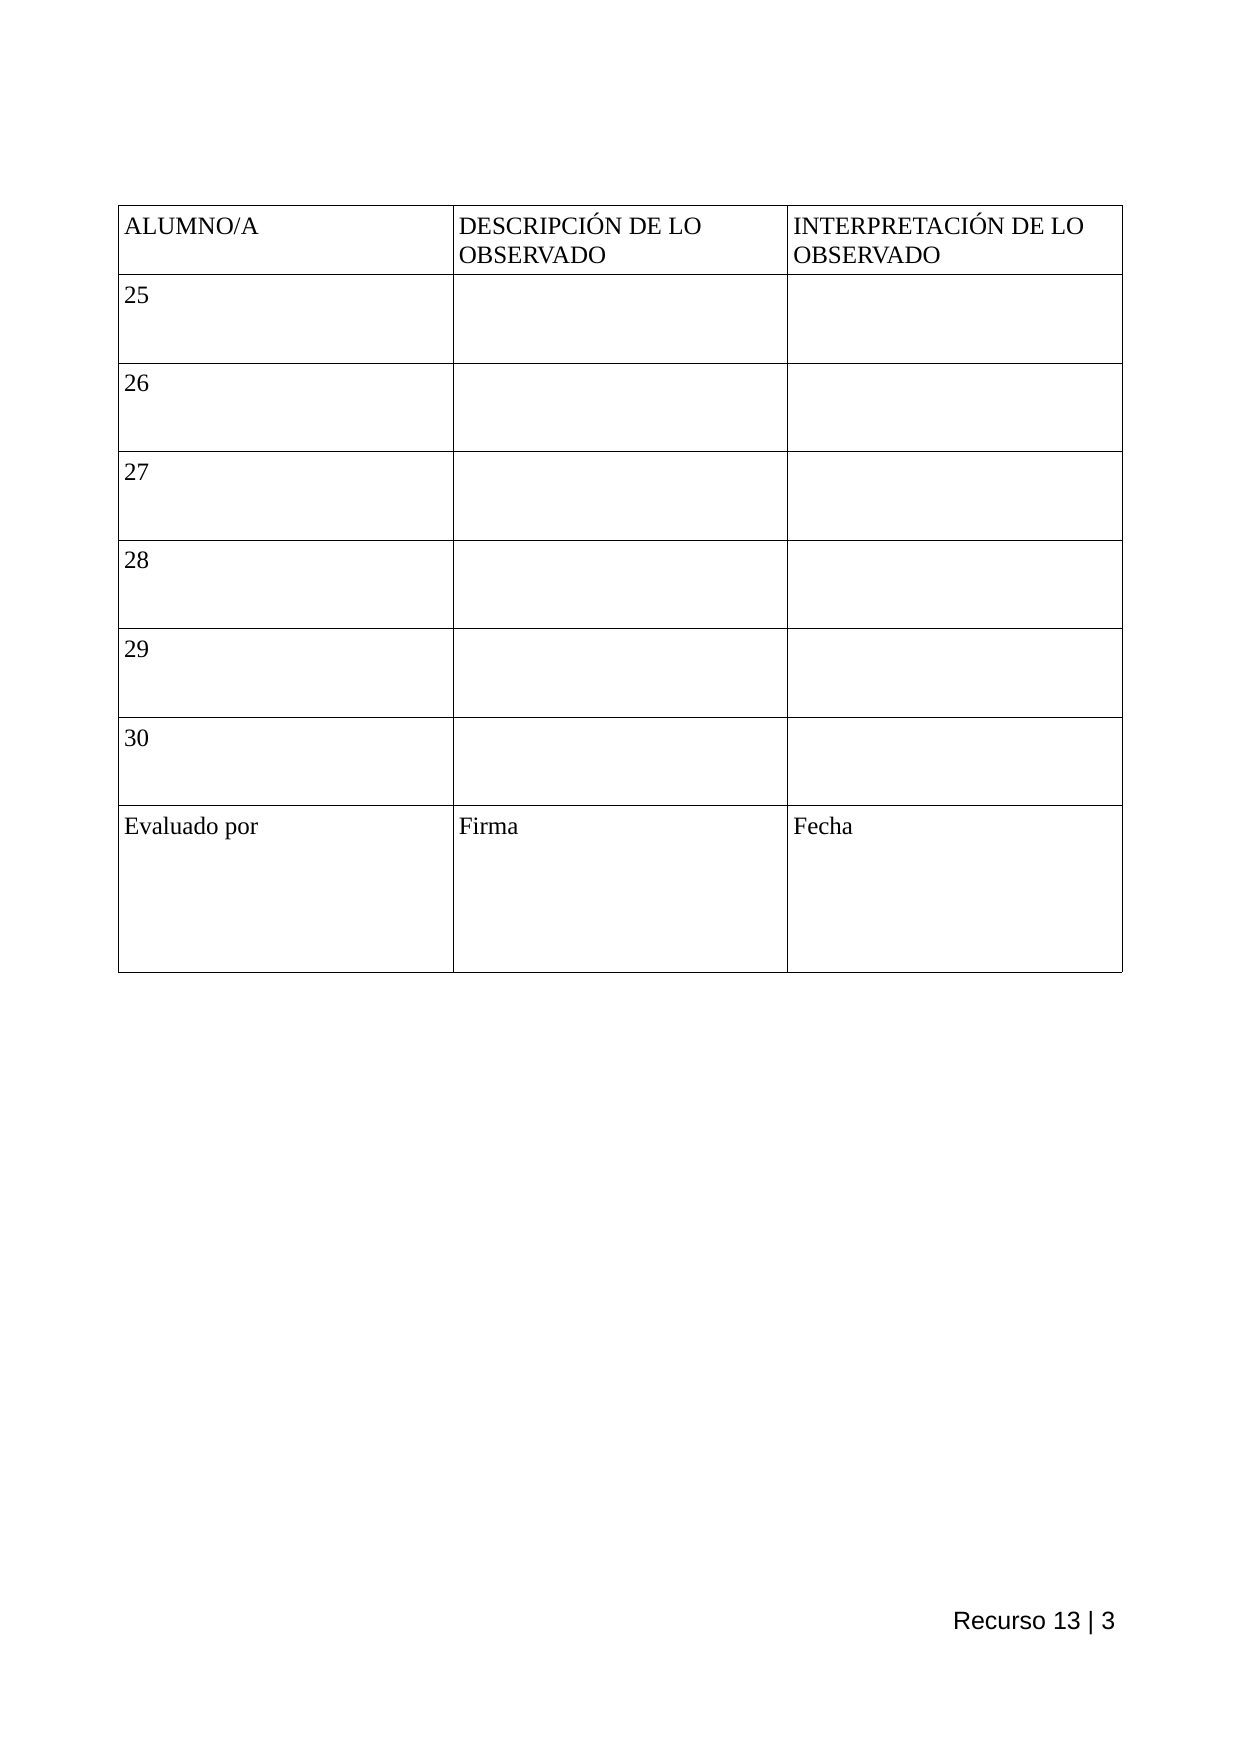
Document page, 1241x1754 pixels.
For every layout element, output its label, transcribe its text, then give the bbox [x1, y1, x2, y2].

table_cell [454, 452, 787, 540]
table_cell 27 [119, 452, 453, 540]
table_cell 30 [119, 718, 453, 805]
table_cell [788, 718, 1122, 805]
table_cell [454, 629, 787, 717]
table_cell [788, 275, 1122, 363]
table_cell Fecha [788, 806, 1122, 972]
table_cell [788, 541, 1122, 628]
table_cell [454, 718, 787, 805]
table_cell [788, 452, 1122, 540]
table_header INTERPRETACIÓN DE LO OBSERVADO [788, 206, 1122, 274]
table_cell 29 [119, 629, 453, 717]
table_cell 28 [119, 541, 453, 628]
table_cell 26 [119, 364, 453, 451]
table_header ALUMNO/A [119, 206, 453, 274]
table_cell [454, 541, 787, 628]
table_cell [788, 364, 1122, 451]
table_cell [454, 364, 787, 451]
table_header DESCRIPCIÓN DE LO OBSERVADO [454, 206, 787, 274]
table_cell [454, 275, 787, 363]
table_cell [788, 629, 1122, 717]
table_cell Evaluado por [119, 806, 453, 972]
table_cell Firma [454, 806, 787, 972]
table_cell 25 [119, 275, 453, 363]
